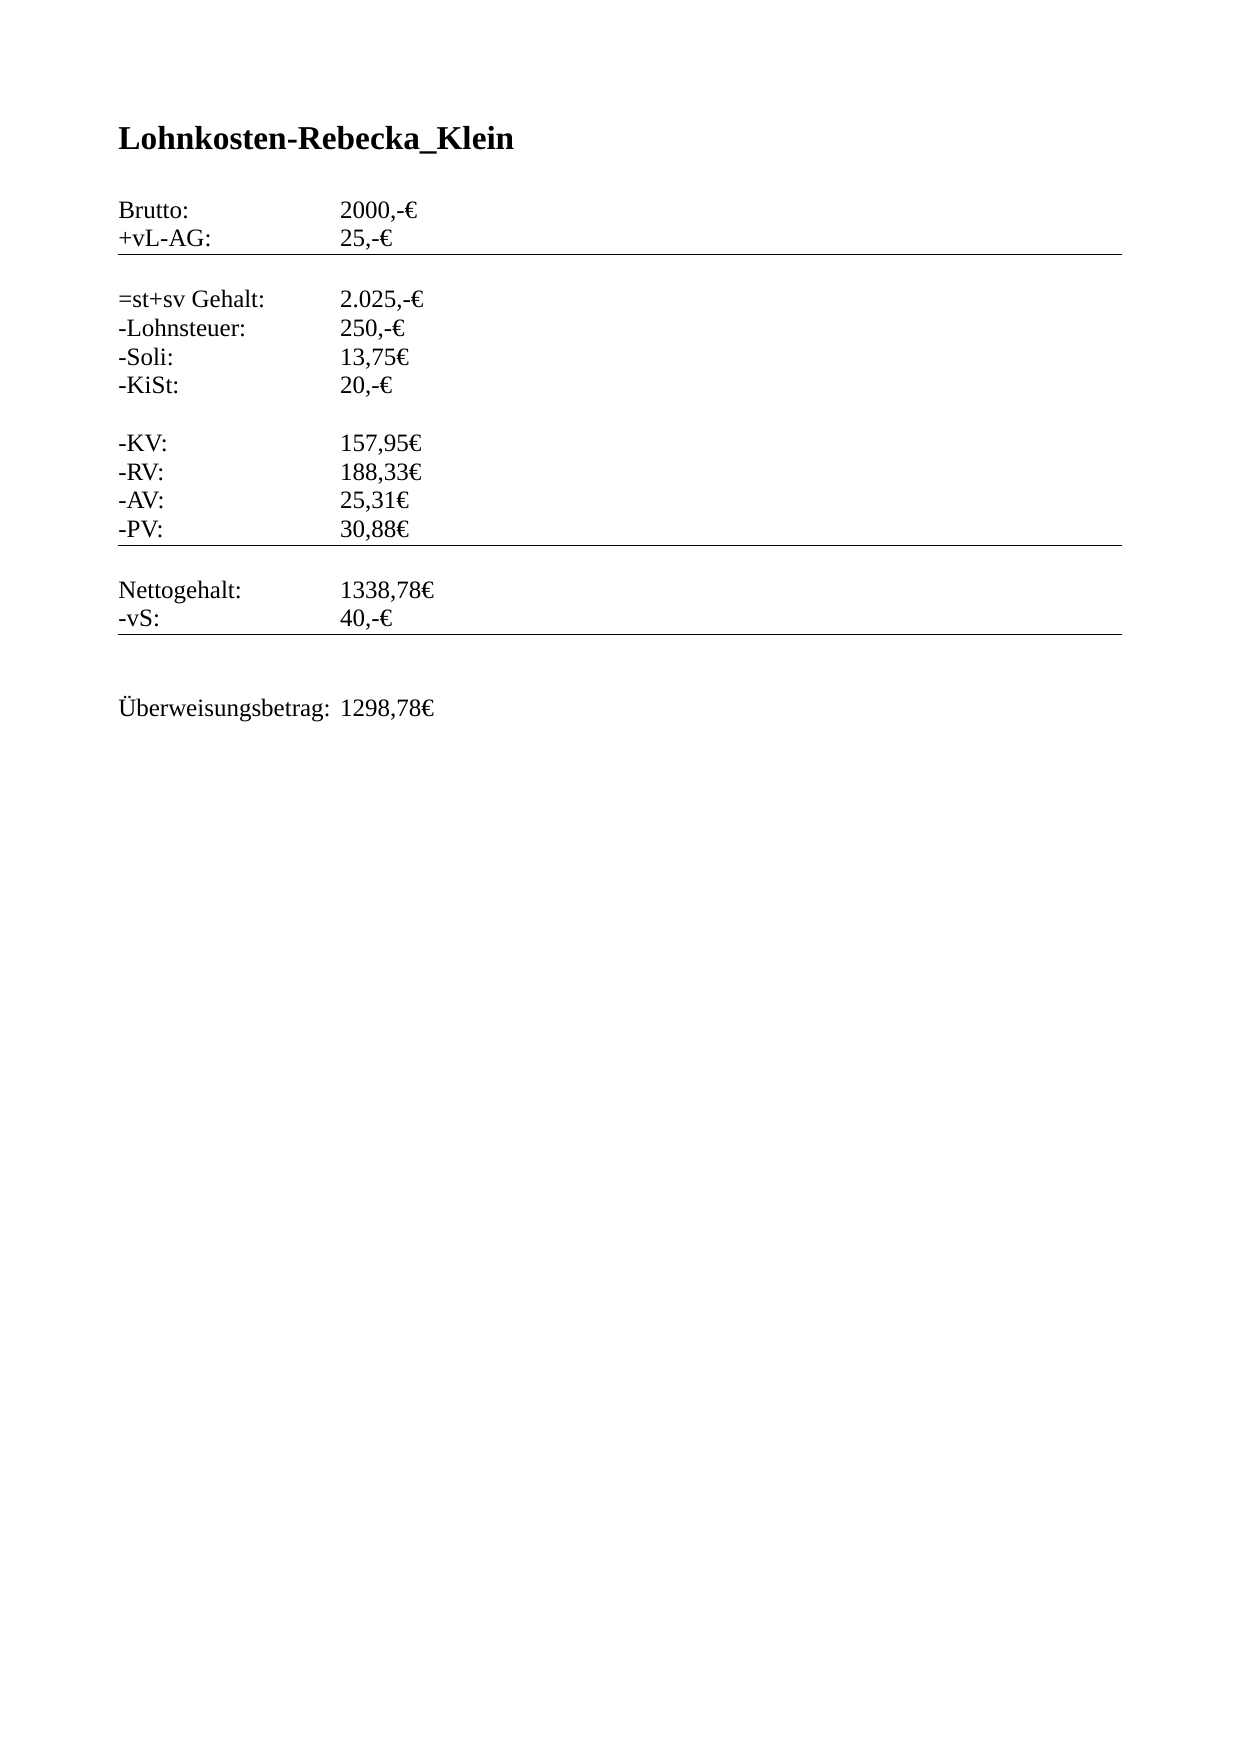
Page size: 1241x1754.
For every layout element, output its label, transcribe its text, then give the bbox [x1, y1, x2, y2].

text Überweisungsbetrag: 1298,78€ [118, 693, 1122, 722]
text -KiSt: 20,-€ [118, 370, 1122, 399]
text -vS: 40,-€ [118, 603, 1122, 634]
text Brutto: 2000,-€ [118, 195, 1122, 223]
text -Soli: 13,75€ [118, 342, 1122, 370]
text =st+sv Gehalt: 2.025,-€ [118, 284, 1122, 313]
text Lohnkosten-Rebecka_Klein [118, 118, 1122, 156]
text -KV: 157,95€ [118, 428, 1122, 457]
text -PV: 30,88€ [118, 514, 1122, 545]
text -RV: 188,33€ [118, 457, 1122, 485]
text Nettogehalt: 1338,78€ [118, 575, 1122, 603]
text -AV: 25,31€ [118, 485, 1122, 514]
text -Lohnsteuer: 250,-€ [118, 313, 1122, 342]
text +vL-AG: 25,-€ [118, 223, 1122, 254]
